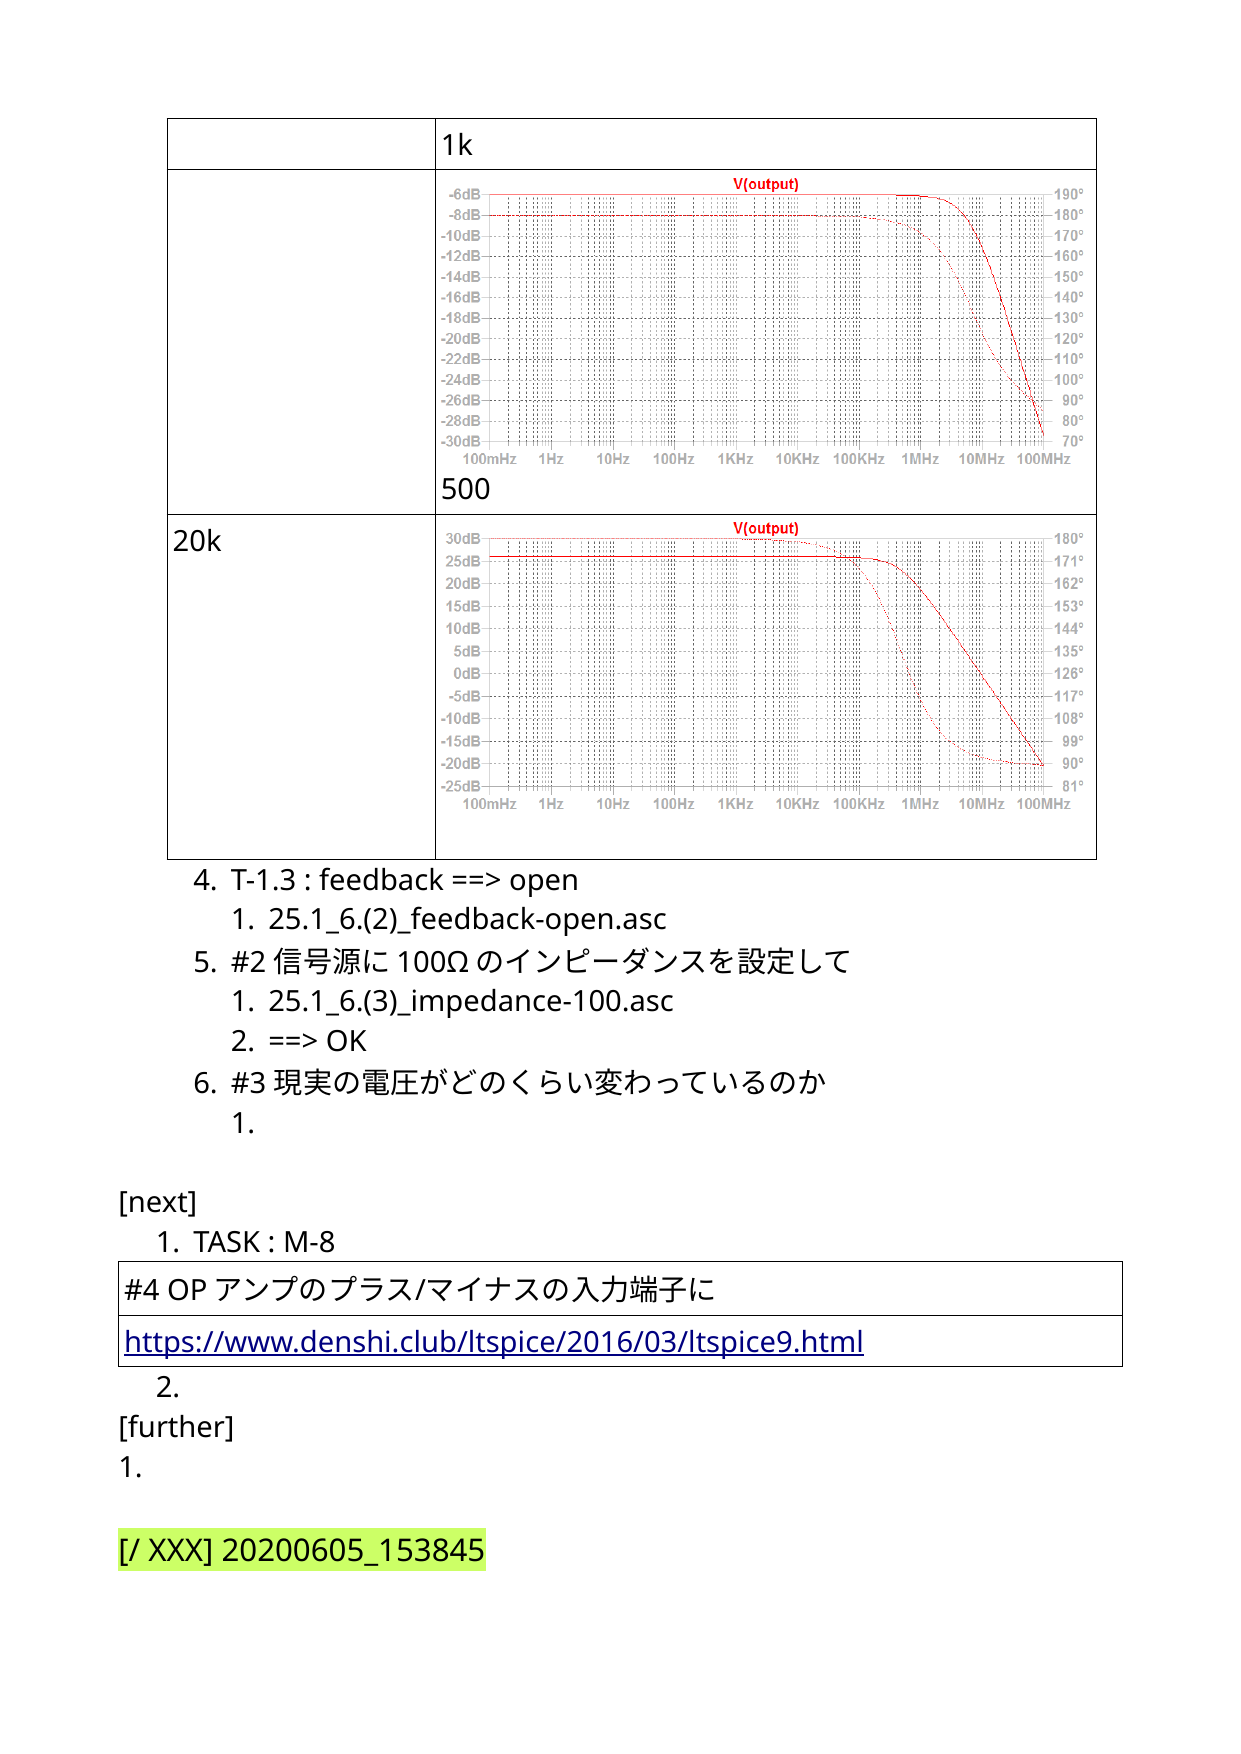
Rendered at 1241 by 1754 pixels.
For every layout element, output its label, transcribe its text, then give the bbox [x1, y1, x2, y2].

text [next] [118, 1182, 1122, 1221]
list 25.1_6.(3)_impedance-100.asc [231, 981, 1122, 1020]
list #2 信号源に100Ωのインピーダンスを設定して [193, 938, 1122, 981]
list T-1.3 : feedback ==> open [193, 859, 1122, 898]
text [/ XXX] 20200605_153845 [118, 1486, 1122, 1571]
table_cell 20k [168, 515, 435, 859]
list 25.1_6.(2)_feedback-open.asc [231, 898, 1122, 938]
table_cell [436, 515, 1096, 859]
list #3 現実の電圧がどのくらい変わっているのか [193, 1060, 1122, 1102]
list TASK : M-8 [156, 1221, 1122, 1261]
table_cell [168, 170, 435, 514]
text [further] [118, 1406, 1122, 1446]
picture [440, 520, 1091, 814]
table_cell 500 [436, 170, 1096, 514]
table_cell https://www.denshi.club/ltspice/2016/03/ltspice9.html [119, 1316, 1122, 1366]
table_cell 1k [436, 119, 1096, 169]
picture [440, 175, 1091, 469]
table_cell [168, 119, 435, 169]
list ==> OK [231, 1020, 1122, 1060]
table_header #4 OPアンプのプラス/マイナスの入力端子に [119, 1262, 1122, 1315]
